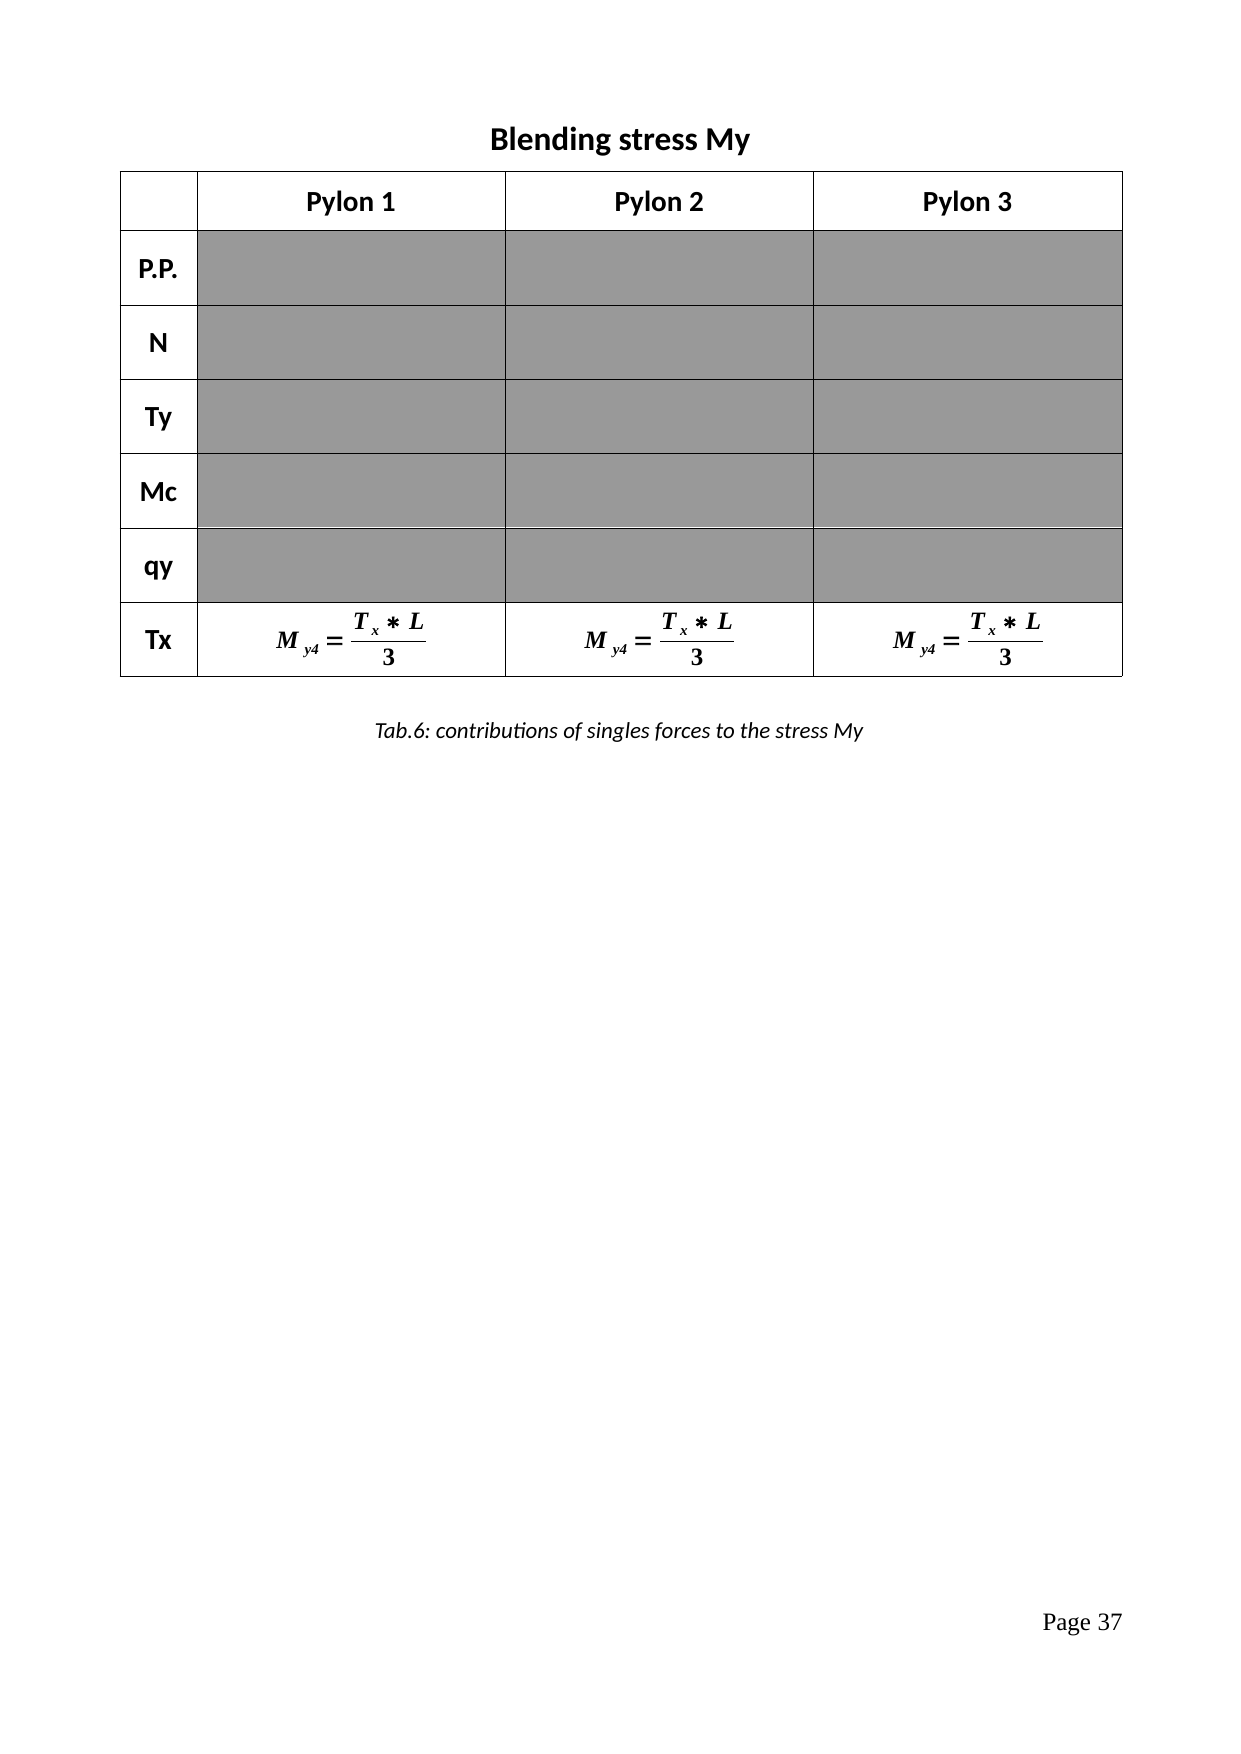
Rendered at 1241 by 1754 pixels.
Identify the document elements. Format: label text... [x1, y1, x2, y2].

table_cell [814, 231, 1122, 305]
table_cell [506, 380, 813, 453]
table_cell [198, 529, 505, 602]
table_cell Tx [121, 603, 197, 676]
table_header Pylon 2 [506, 172, 813, 230]
table_cell [198, 380, 505, 453]
table_cell [198, 306, 505, 379]
table_header [121, 172, 197, 230]
table_cell Mc [121, 454, 197, 527]
table_cell Ty [121, 380, 197, 453]
table_cell N [121, 306, 197, 379]
table_cell [198, 231, 505, 305]
table_cell [506, 231, 813, 305]
table_cell [506, 603, 813, 676]
table_cell [506, 529, 813, 602]
table_cell [814, 380, 1122, 453]
table_cell [814, 603, 1122, 676]
table_cell [506, 306, 813, 379]
table_header Pylon 1 [198, 172, 505, 230]
table_cell qy [121, 529, 197, 602]
table_cell [814, 454, 1122, 527]
table_cell P.P. [121, 231, 197, 305]
text Blending stress My [118, 118, 1122, 159]
table_cell [506, 454, 813, 527]
table_cell [198, 603, 505, 676]
text Tab.6: contributions of singles forces to the stress My [118, 717, 1122, 745]
table_header Pylon 3 [814, 172, 1122, 230]
table_cell [814, 306, 1122, 379]
table_cell [814, 529, 1122, 602]
table_cell [198, 454, 505, 527]
